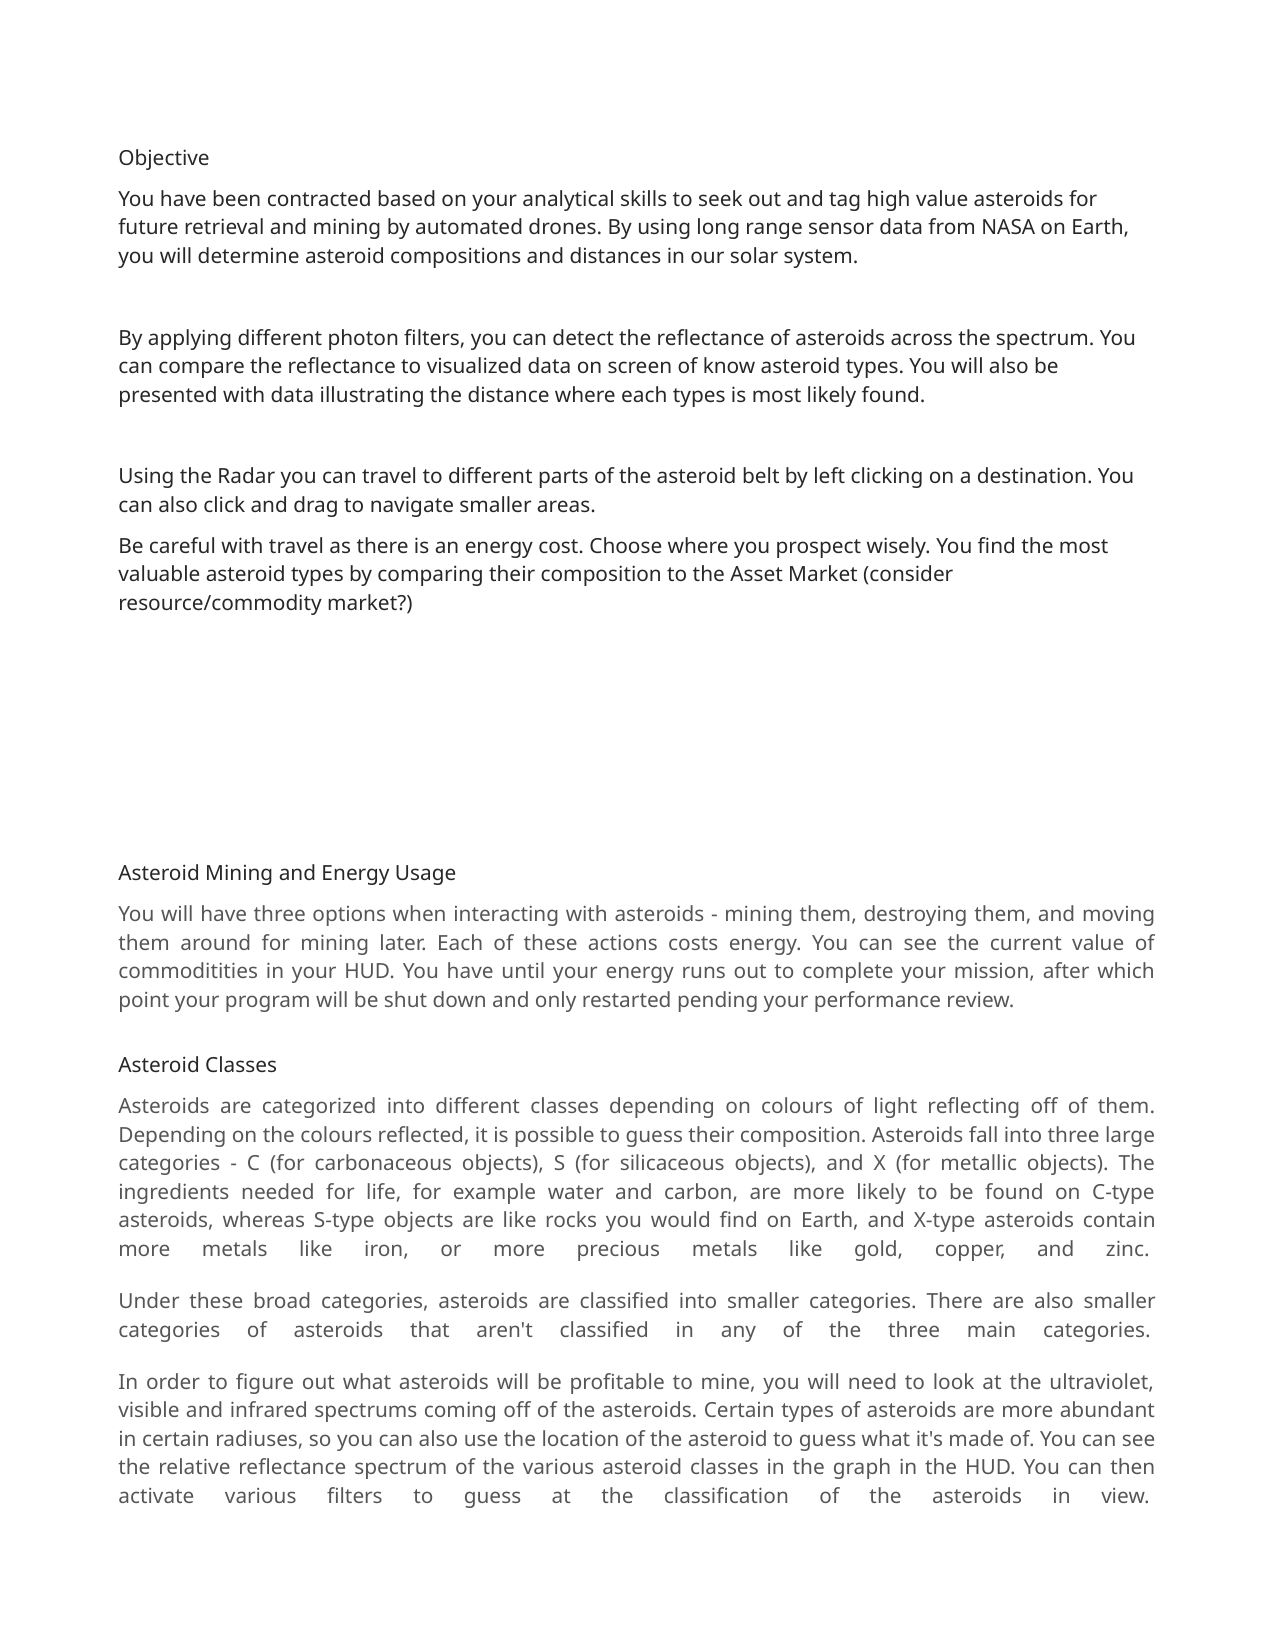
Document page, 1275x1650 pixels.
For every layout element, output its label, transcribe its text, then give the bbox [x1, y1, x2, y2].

subtitle Objective [118, 143, 1157, 172]
text You have been contracted based on your analytical skills to seek out and tag high value asteroids for future retrieval and mining by automated drones. By using long range sensor data from NASA on Earth, you will determine asteroid compositions and distances in our solar system. [118, 184, 1157, 269]
subtitle Asteroid Classes [118, 1051, 1157, 1079]
text By applying different photon filters, you can detect the reflectance of asteroids across the spectrum. You can compare the reflectance to visualized data on screen of know asteroid types. You will also be presented with data illustrating the distance where each types is most likely found. [118, 323, 1157, 408]
text You will have three options when interacting with asteroids - mining them, destroying them, and moving them around for mining later. Each of these actions costs energy. You can see the current value of commoditities in your HUD. You have until your energy runs out to complete your mission, after which point your program will be shut down and only restarted pending your performance review. [118, 899, 1157, 1013]
text Using the Radar you can travel to different parts of the asteroid belt by left clicking on a destination. You can also click and drag to navigate smaller areas. [118, 462, 1157, 518]
text Be careful with travel as there is an energy cost. Choose where you prospect wisely. You find the most valuable asteroid types by comparing their composition to the Asset Market (consider resource/commodity market?) [118, 531, 1157, 616]
subtitle Asteroid Mining and Energy Usage [118, 858, 1157, 887]
text Asteroids are categorized into different classes depending on colours of light reflecting off of them. Depending on the colours reflected, it is possible to guess their composition. Asteroids fall into three large categories - C (for carbonaceous objects), S (for silicaceous objects), and X (for metallic objects). The ingredients needed for life, for example water and carbon, are more likely to be found on C-type asteroids, whereas S-type objects are like rocks you would find on Earth, and X-type asteroids contain more metals like iron, or more precious metals like gold, copper, and zinc. Under these broad categories, asteroids are classified into smaller categories. There are also smaller categories of asteroids that aren't classified in any of the three main categories. In order to figure out what asteroids will be profitable to mine, you will need to look at the ultraviolet, visible and infrared spectrums coming off of the asteroids. Certain types of asteroids are more abundant in certain radiuses, so you can also use the location of the asteroid to guess what it's made of. You can see the relative reflectance spectrum of the various asteroid classes in the graph in the HUD. You can then activate various filters to guess at the classification of the asteroids in view. [118, 1092, 1157, 1509]
